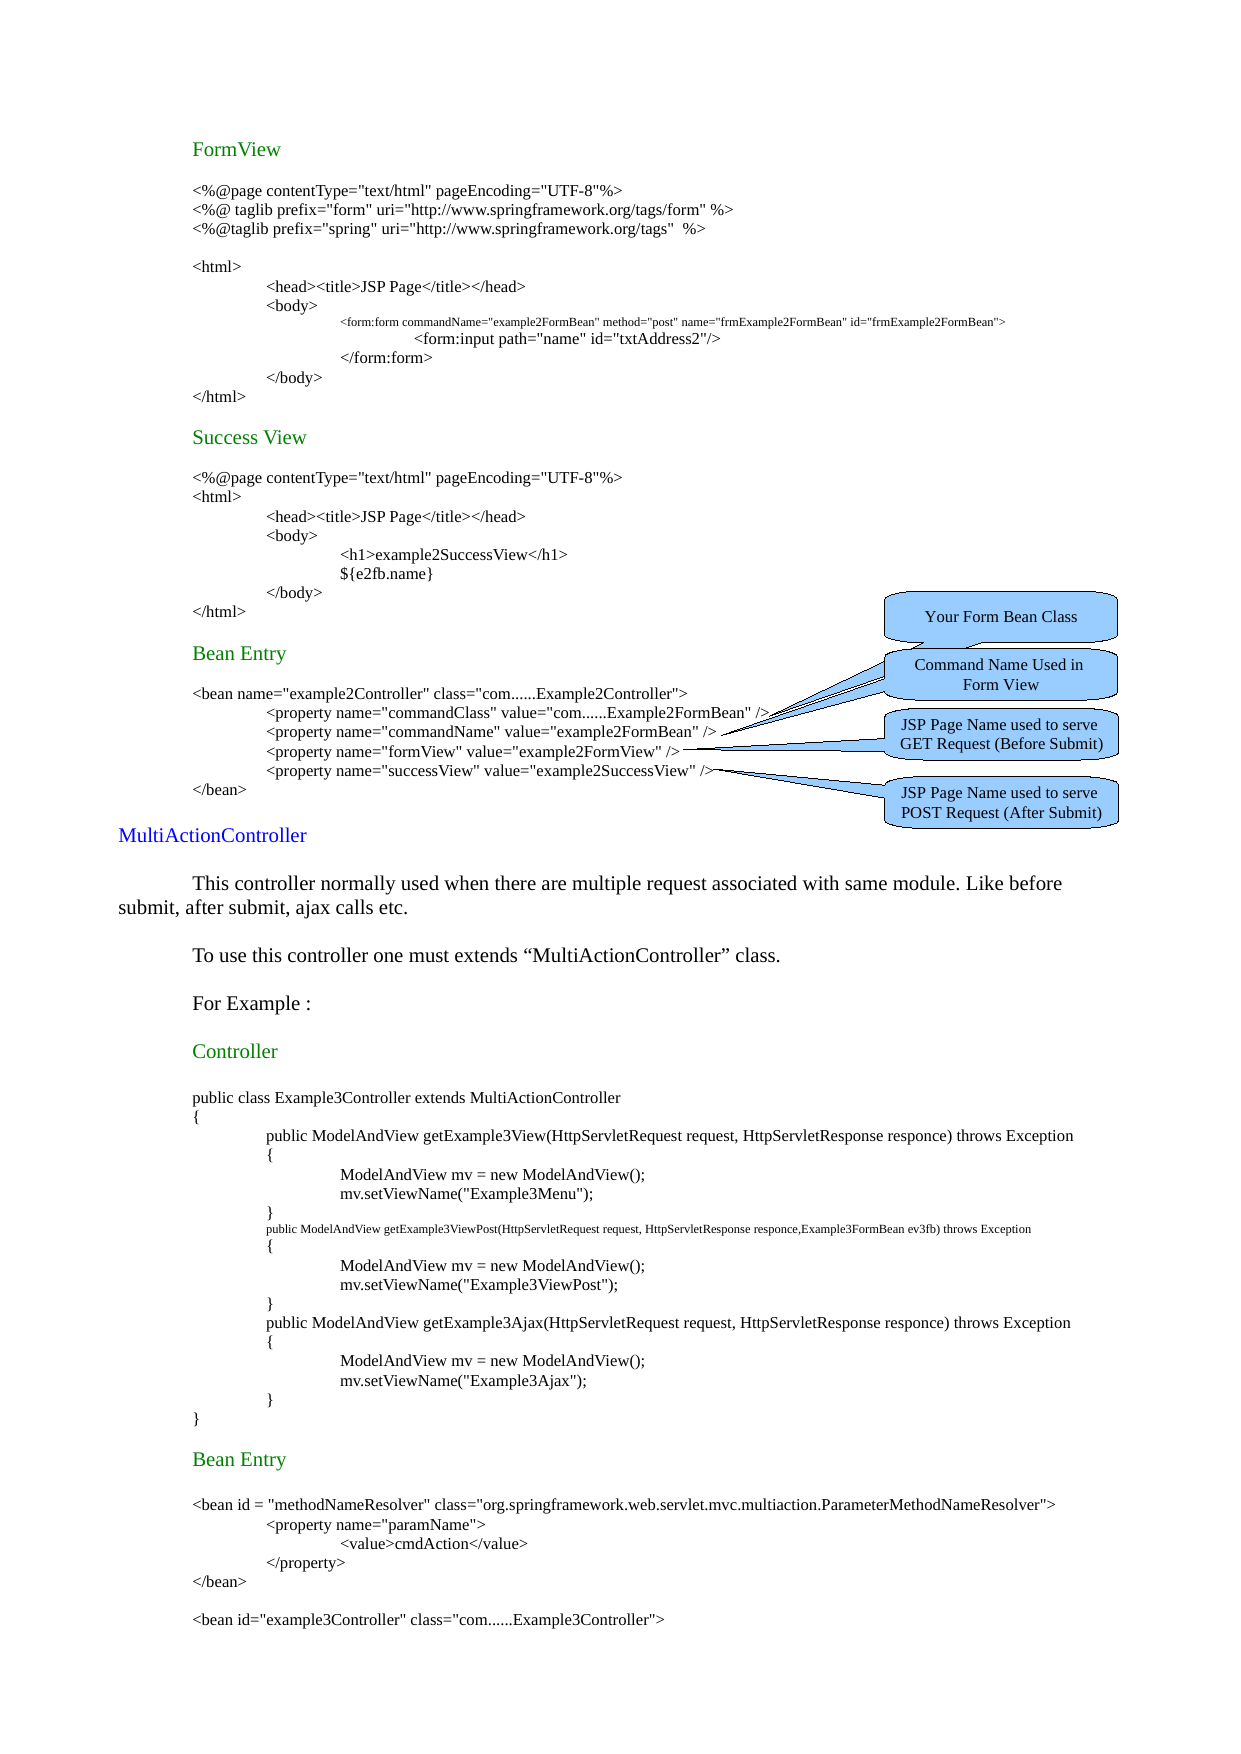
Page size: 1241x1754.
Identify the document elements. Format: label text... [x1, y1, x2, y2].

text Bean Entry [969, 641, 1122, 665]
text </body> [118, 367, 1122, 387]
text Bean Entry [118, 641, 920, 665]
text [775, 703, 1122, 722]
text Bean Entry [118, 1447, 1122, 1471]
text mv.setViewName("Example3ViewPost"); [118, 1274, 1122, 1294]
text <property name="successView" value="example2SuccessView" /> [118, 761, 1122, 780]
text <form:input path="name" id="txtAddress2"/> [118, 329, 1122, 348]
text { [118, 1107, 1122, 1126]
text Controller [118, 1039, 1122, 1063]
text <property name="formView" value="example2FormView" /> [118, 741, 923, 761]
text <head><title>JSP Page</title></head> [118, 276, 1122, 296]
text <bean name="example2Controller" class="com......Example2Controller"> [118, 684, 834, 703]
text } [118, 1409, 1122, 1428]
text <%@taglib prefix="spring" uri="http://www.springframework.org/tags" %> [118, 219, 1122, 238]
text </form:form> [118, 348, 1122, 367]
text <value>cmdAction</value> [118, 1533, 1122, 1553]
text { [118, 1236, 1122, 1255]
text FormView [118, 137, 1122, 161]
text </bean> [118, 780, 884, 799]
text <%@page contentType="text/html" pageEncoding="UTF-8"%> [118, 468, 1122, 487]
text <body> [118, 296, 1122, 315]
text <html> [118, 487, 1122, 506]
text ${e2fb.name} [118, 564, 1122, 583]
text [1114, 780, 1122, 799]
text <%@ taglib prefix="form" uri="http://www.springframework.org/tags/form" %> [118, 200, 1122, 219]
text public ModelAndView getExample3Ajax(HttpServletRequest request, HttpServletResponse responce) throws Exception [118, 1313, 1122, 1332]
text mv.setViewName("Example3Menu"); [118, 1183, 1122, 1203]
text ModelAndView mv = new ModelAndView(); [118, 1164, 1122, 1183]
text mv.setViewName("Example3Ajax"); [118, 1370, 1122, 1389]
text <%@page contentType="text/html" pageEncoding="UTF-8"%> [118, 181, 1122, 200]
text <html> [118, 257, 1122, 276]
text Success View [118, 425, 1122, 449]
text <property name="commandName" value="example2FormBean" /> [118, 722, 884, 741]
text <bean id="example3Controller" class="com......Example3Controller"> [118, 1610, 1122, 1629]
text MultiActionController [118, 823, 1122, 847]
text public class Example3Controller extends MultiActionController [118, 1088, 1122, 1107]
text } [118, 1389, 1122, 1409]
text { [118, 1145, 1122, 1164]
text public ModelAndView getExample3View(HttpServletRequest request, HttpServletResponse responce) throws Exception [118, 1126, 1122, 1145]
text <h1>example2SuccessView</h1> [118, 545, 1122, 564]
text </body> [118, 583, 1122, 602]
text <property name="commandClass" value="com......Example2FormBean" /> [118, 703, 811, 722]
text { [118, 1332, 1122, 1351]
text public ModelAndView getExample3ViewPost(HttpServletRequest request, HttpServletResponse responce,Example3FormBean ev3fb) throws Exception [118, 1222, 1122, 1236]
text <head><title>JSP Page</title></head> [118, 506, 1122, 526]
text </html> [118, 602, 884, 621]
text </html> [118, 387, 1122, 406]
text <body> [118, 526, 1122, 545]
text } [118, 1294, 1122, 1313]
text </property> [118, 1553, 1122, 1572]
text This controller normally used when there are multiple request associated with same module. Like before submit, after submit, ajax calls etc. [118, 871, 1122, 919]
text <bean name="example2Controller" class="com......Example2Controller"> [846, 684, 1122, 703]
text <form:form commandName="example2FormBean" method="post" name="frmExample2FormBean" id="frmExample2FormBean"> [118, 315, 1122, 329]
text } [118, 1203, 1122, 1222]
text </bean> [118, 1572, 1122, 1591]
text To use this controller one must extends “MultiActionController” class. [118, 943, 1122, 967]
text <property name="paramName"> [118, 1514, 1122, 1533]
text ModelAndView mv = new ModelAndView(); [118, 1255, 1122, 1274]
text ModelAndView mv = new ModelAndView(); [118, 1351, 1122, 1370]
text [840, 780, 889, 785]
text For Example : [118, 991, 1122, 1015]
text <bean id = "methodNameResolver" class="org.springframework.web.servlet.mvc.multiaction.ParameterMethodNameResolver"> [118, 1495, 1122, 1514]
